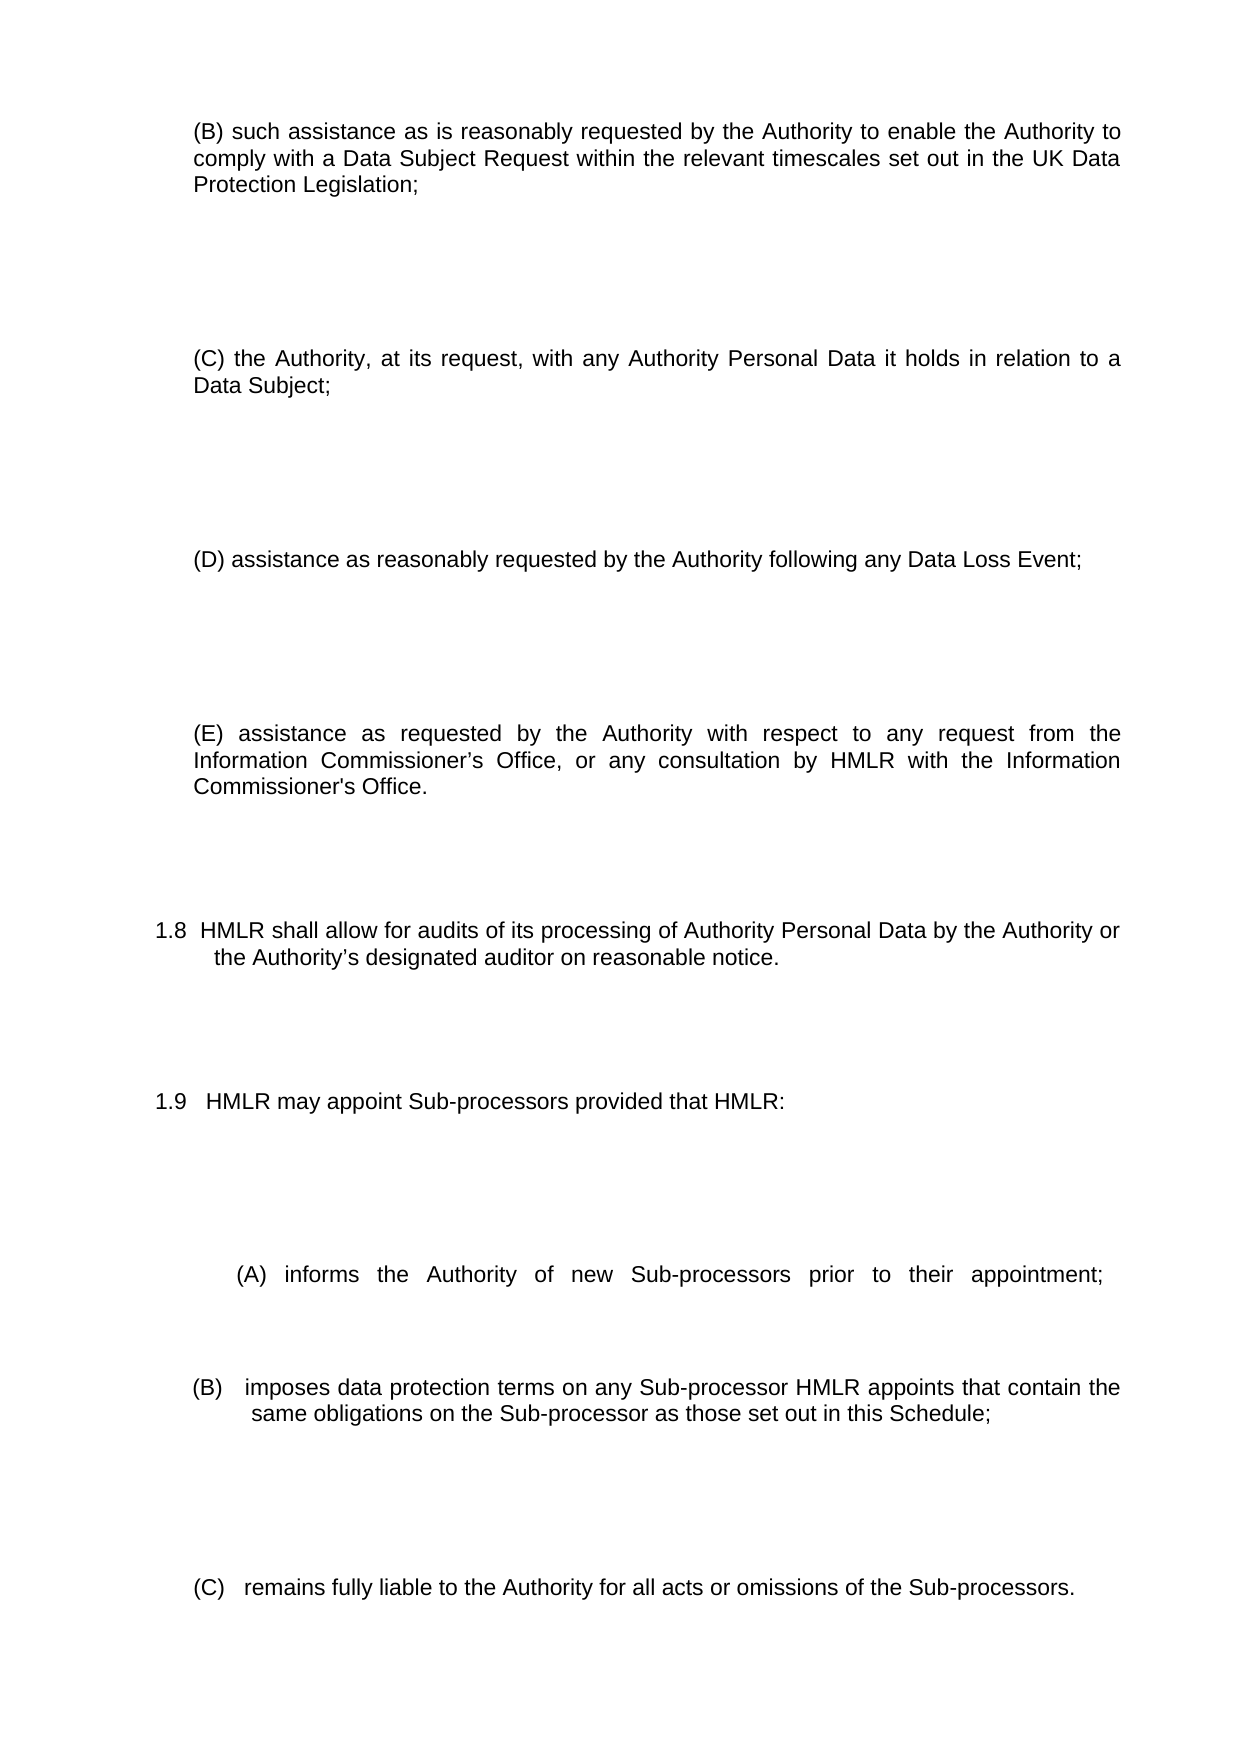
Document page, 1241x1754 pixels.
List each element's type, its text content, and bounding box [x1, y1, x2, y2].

text (E) assistance as requested by the Authority with respect to any request from the Information Commissioner’s Office, or any consultation by HMLR with the Information Commissioner's Office. [193, 720, 1122, 799]
text (C) remains fully liable to the Authority for all acts or omissions of the Sub-processors. [193, 1574, 1122, 1601]
text (A) informs the Authority of new Sub-processors prior to their appointment; [118, 1261, 1122, 1313]
text (B) imposes data protection terms on any Sub-processor HMLR appoints that contain the same obligations on the Sub-processor as those set out in this Schedule; [192, 1373, 1122, 1426]
text (C) the Authority, at its request, with any Authority Personal Data it holds in relation to a Data Subject; [193, 345, 1122, 398]
text 1.9 HMLR may appoint Sub-processors provided that HMLR: [155, 1088, 1122, 1114]
text 1.8 HMLR shall allow for audits of its processing of Authority Personal Data by the Authority or the Authority’s designated auditor on reasonable notice. [155, 917, 1122, 970]
text (D) assistance as reasonably requested by the Authority following any Data Loss Event; [193, 546, 1122, 572]
text (B) such assistance as is reasonably requested by the Authority to enable the Authority to comply with a Data Subject Request within the relevant timescales set out in the UK Data Protection Legislation; [193, 118, 1122, 197]
